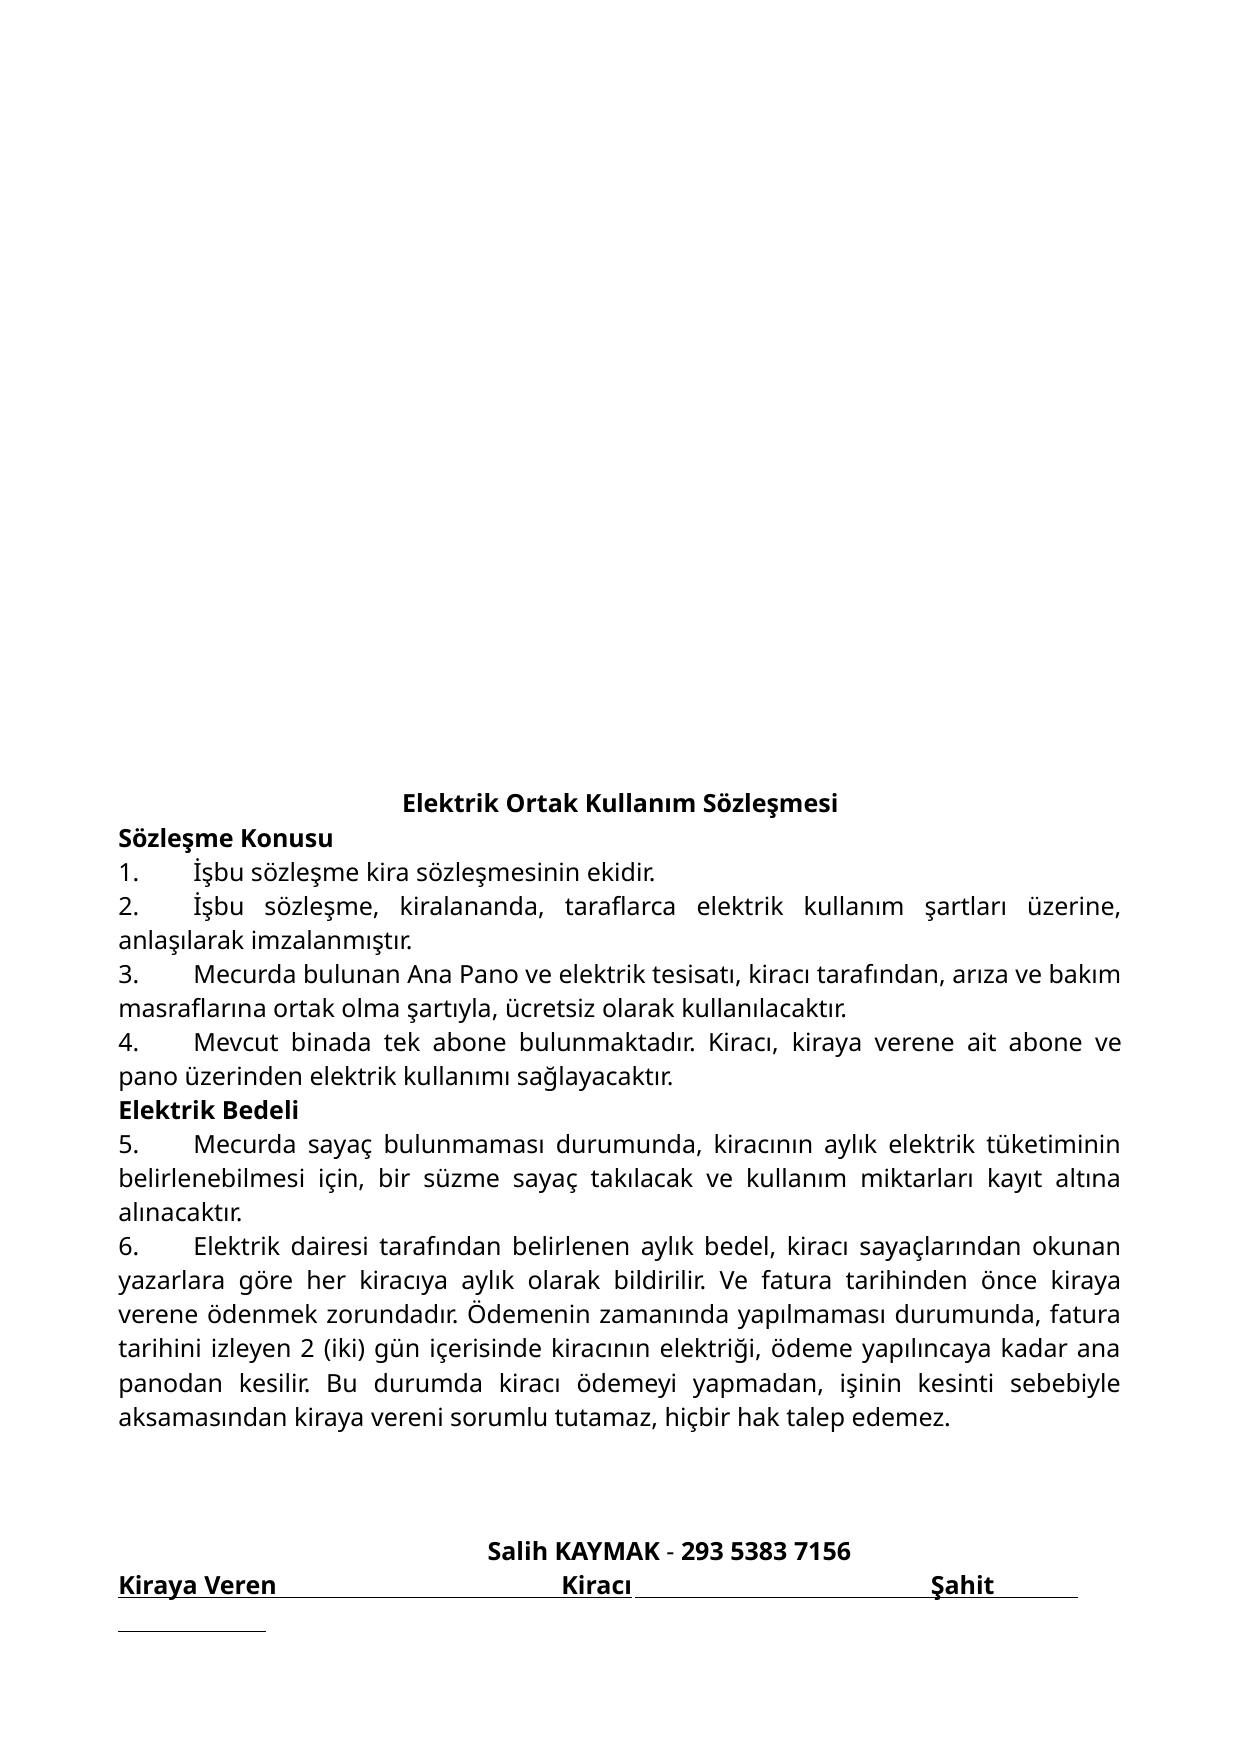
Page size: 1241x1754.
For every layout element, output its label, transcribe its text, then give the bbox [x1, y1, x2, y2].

list Elektrik Bedeli [118, 1093, 1122, 1127]
list İşbu sözleşme, kiralananda, taraflarca elektrik kullanım şartları üzerine, anlaşılarak imzalanmıştır. [118, 888, 1122, 956]
list Elektrik dairesi tarafından belirlenen aylık bedel, kiracı sayaçlarından okunan yazarlara göre her kiracıya aylık olarak bildirilir. Ve fatura tarihinden önce kiraya verene ödenmek zorundadır. Ödemenin zamanında yapılmaması durumunda, fatura tarihini izleyen 2 (iki) gün içerisinde kiracının elektriği, ödeme yapılıncaya kadar ana panodan kesilir. Bu durumda kiracı ödemeyi yapmadan, işinin kesinti sebebiyle aksamasından kiraya vereni sorumlu tutamaz, hiçbir hak talep edemez. [118, 1229, 1122, 1433]
text Sözleşme Konusu [118, 820, 1122, 854]
list Mevcut binada tek abone bulunmaktadır. Kiracı, kiraya verene ait abone ve pano üzerinden elektrik kullanımı sağlayacaktır. [118, 1024, 1122, 1093]
list Mecurda bulunan Ana Pano ve elektrik tesisatı, kiracı tarafından, arıza ve bakım masraflarına ortak olma şartıyla, ücretsiz olarak kullanılacaktır. [118, 956, 1122, 1024]
text Elektrik Ortak Kullanım Sözleşmesi [118, 786, 1122, 820]
list Mecurda sayaç bulunmaması durumunda, kiracının aylık elektrik tüketiminin belirlenebilmesi için, bir süzme sayaç takılacak ve kullanım miktarları kayıt altına alınacaktır. [118, 1127, 1122, 1229]
list İşbu sözleşme kira sözleşmesinin ekidir. [118, 854, 1122, 888]
